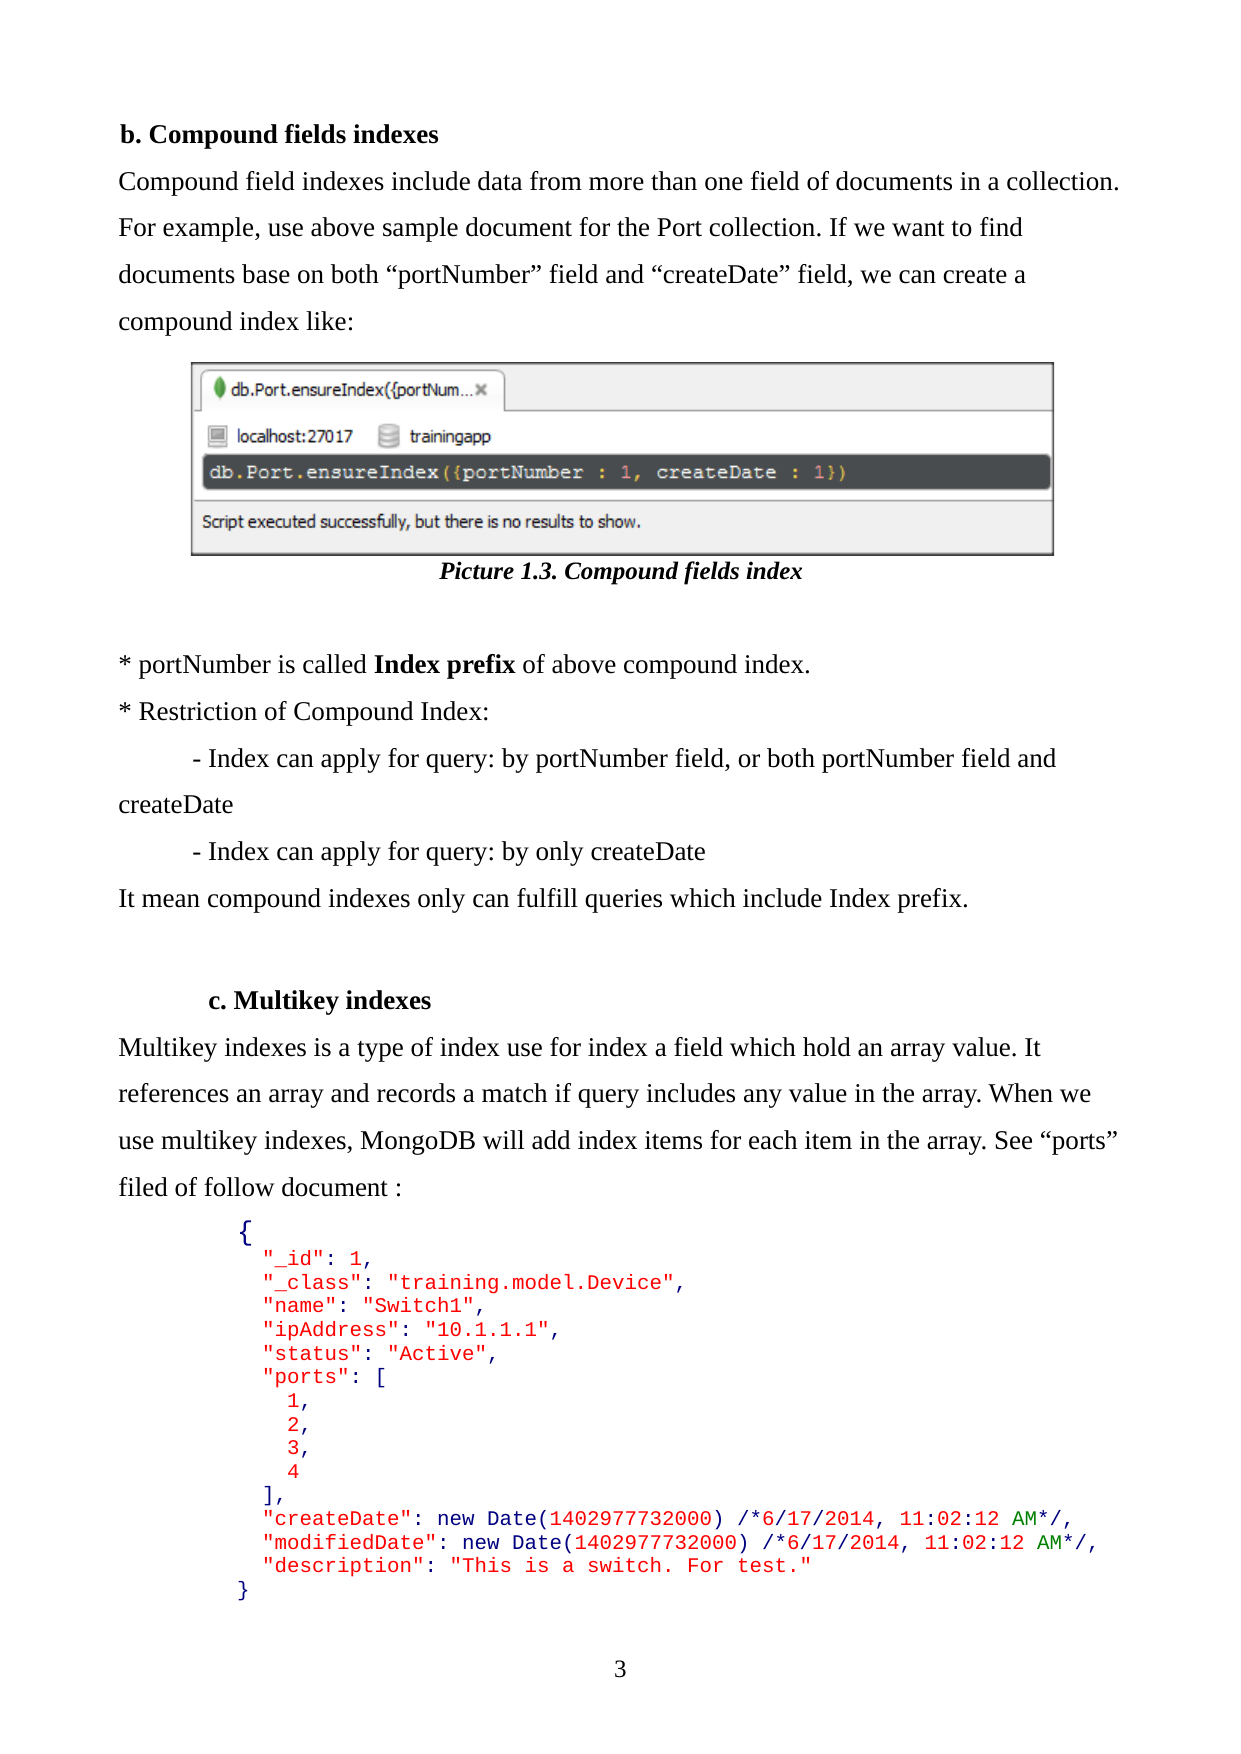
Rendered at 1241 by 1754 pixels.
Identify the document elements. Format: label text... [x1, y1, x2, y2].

text Multikey indexes is a type of index use for index a field which hold an array value. It references an array and records a match if query includes any value in the array. When we use multikey indexes, MongoDB will add index items for each item in the array. See “ports” filed of follow document : [118, 1031, 1122, 1202]
text "modifiedDate": new Date(1402977732000) /*6/17/2014, 11:02:12 AM*/, [118, 1532, 1122, 1555]
text Picture 1.3. Compound fields index [191, 556, 1054, 584]
subtitle b. Compound fields indexes [118, 118, 1122, 149]
text "createDate": new Date(1402977732000) /*6/17/2014, 11:02:12 AM*/, [118, 1508, 1122, 1532]
text "ports": [ [118, 1366, 1122, 1390]
text * Restriction of Compound Index: [118, 695, 1122, 726]
text Compound field indexes include data from more than one field of documents in a collection. For example, use above sample document for the Port collection. If we want to find documents base on both “portNumber” field and “createDate” field, we can create a compound index like: [118, 165, 1122, 336]
text 2, [118, 1413, 1122, 1437]
text - Index can apply for query: by portNumber field, or both portNumber field and createDate [118, 742, 1122, 819]
subtitle c. Multikey indexes [118, 984, 1122, 1015]
text { [118, 1217, 1122, 1248]
text "status": "Active", [118, 1343, 1122, 1366]
text "_class": "training.model.Device", [118, 1272, 1122, 1295]
text 3, [118, 1437, 1122, 1461]
text It mean compound indexes only can fulfill queries which include Index prefix. [118, 882, 1122, 913]
text "name": "Switch1", [118, 1295, 1122, 1319]
text 4 [118, 1461, 1122, 1484]
text * portNumber is called Index prefix of above compound index. [118, 648, 1122, 679]
text } [118, 1579, 1122, 1603]
text "_id": 1, [118, 1248, 1122, 1272]
text - Index can apply for query: by only createDate [118, 835, 1122, 866]
text "description": "This is a switch. For test." [118, 1555, 1122, 1579]
picture [190, 362, 1055, 556]
text "ipAddress": "10.1.1.1", [118, 1319, 1122, 1343]
text ], [118, 1484, 1122, 1508]
text 1, [118, 1390, 1122, 1413]
